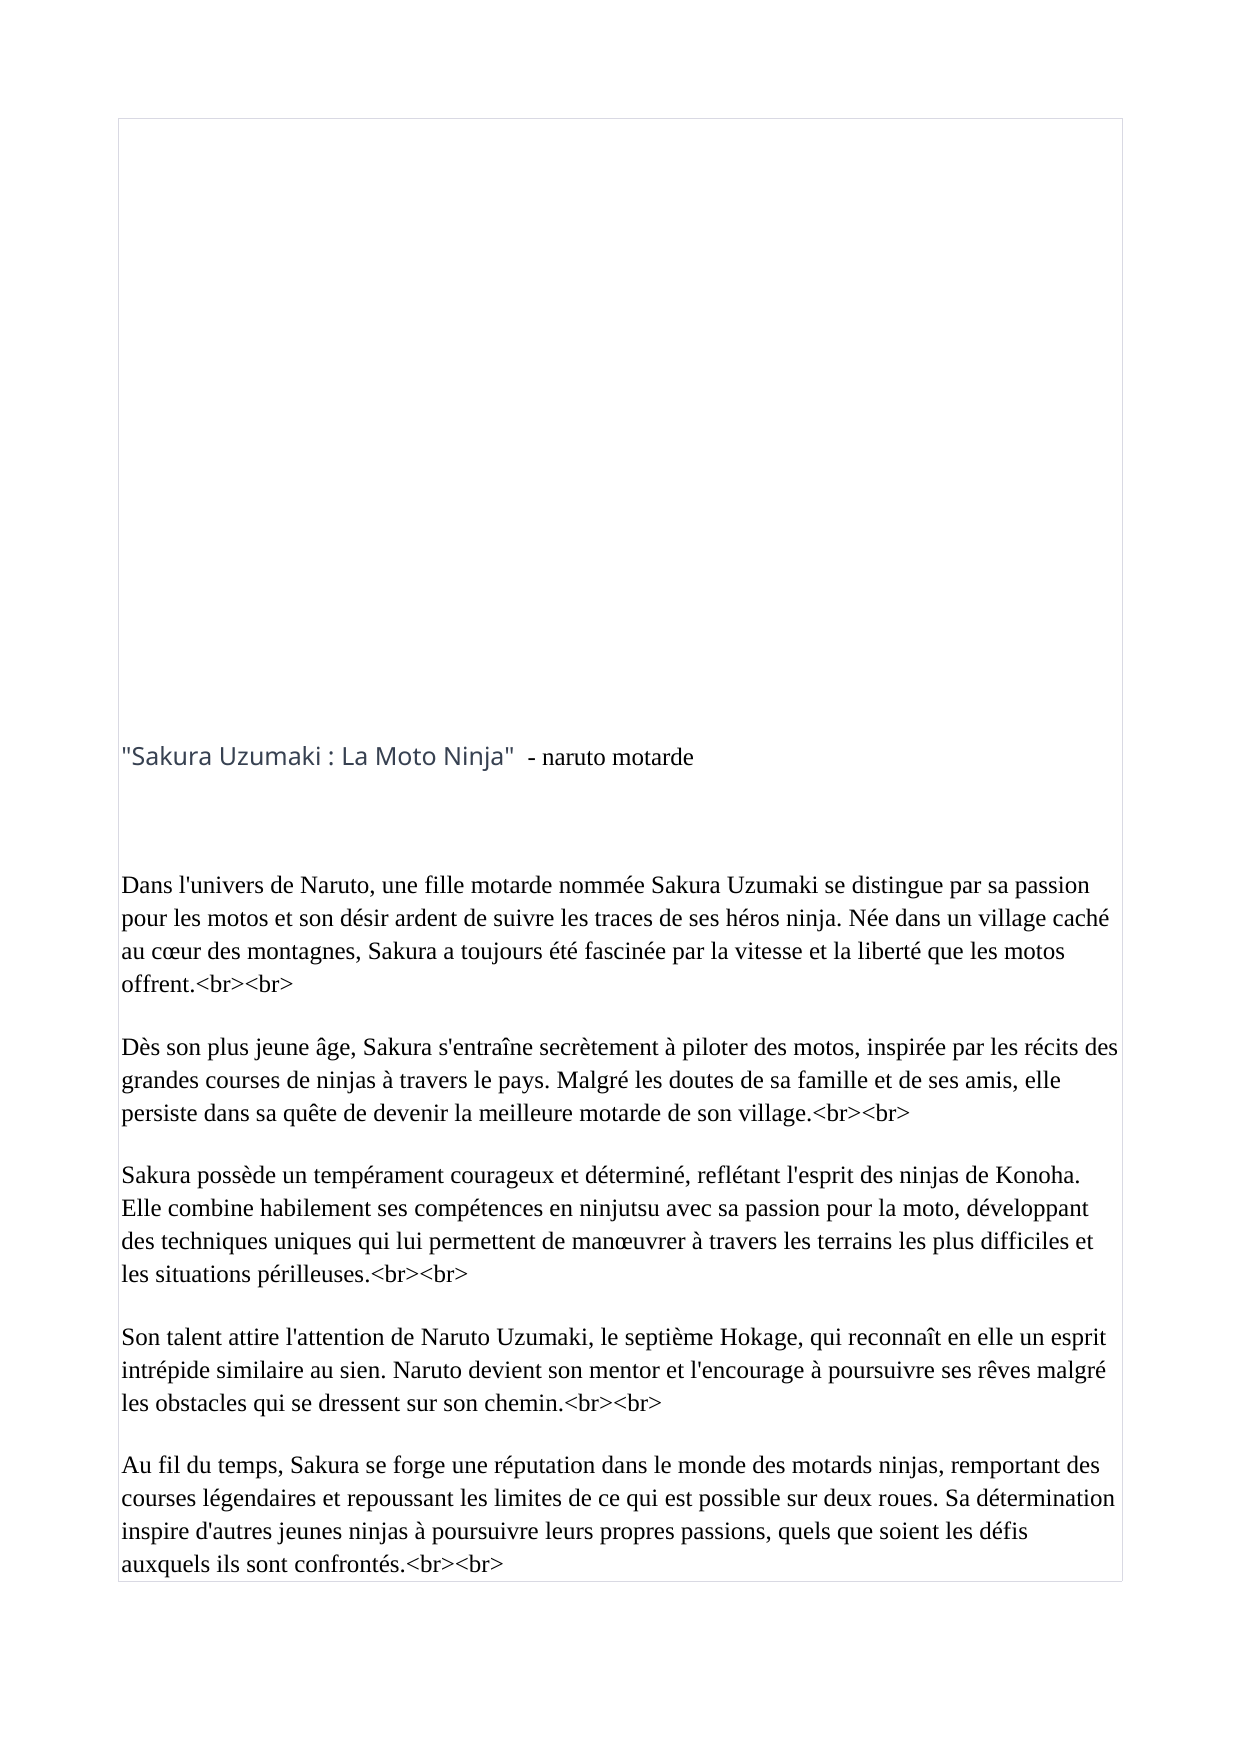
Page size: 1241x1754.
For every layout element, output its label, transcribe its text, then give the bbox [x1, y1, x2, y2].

text Dans l'univers de Naruto, une fille motarde nommée Sakura Uzumaki se distingue par sa passion pour les motos et son désir ardent de suivre les traces de ses héros ninja. Née dans un village caché au cœur des montagnes, Sakura a toujours été fascinée par la vitesse et la liberté que les motos offrent.<br><br> [119, 867, 1122, 998]
text Son talent attire l'attention de Naruto Uzumaki, le septième Hokage, qui reconnaît en elle un esprit intrépide similaire au sien. Naruto devient son mentor et l'encourage à poursuivre ses rêves malgré les obstacles qui se dressent sur son chemin.<br><br> [119, 1319, 1122, 1417]
text "Sakura Uzumaki : La Moto Ninja" - naruto motarde [119, 736, 1122, 773]
text Au fil du temps, Sakura se forge une réputation dans le monde des motards ninjas, remportant des courses légendaires et repoussant les limites de ce qui est possible sur deux roues. Sa détermination inspire d'autres jeunes ninjas à poursuivre leurs propres passions, quels que soient les défis auxquels ils sont confrontés.<br><br> [119, 1447, 1122, 1581]
text Sakura possède un tempérament courageux et déterminé, reflétant l'esprit des ninjas de Konoha. Elle combine habilement ses compétences en ninjutsu avec sa passion pour la moto, développant des techniques uniques qui lui permettent de manœuvrer à travers les terrains les plus difficiles et les situations périlleuses.<br><br> [119, 1157, 1122, 1288]
text Dès son plus jeune âge, Sakura s'entraîne secrètement à piloter des motos, inspirée par les récits des grandes courses de ninjas à travers le pays. Malgré les doutes de sa famille et de ses amis, elle persiste dans sa quête de devenir la meilleure motarde de son village.<br><br> [119, 1029, 1122, 1126]
